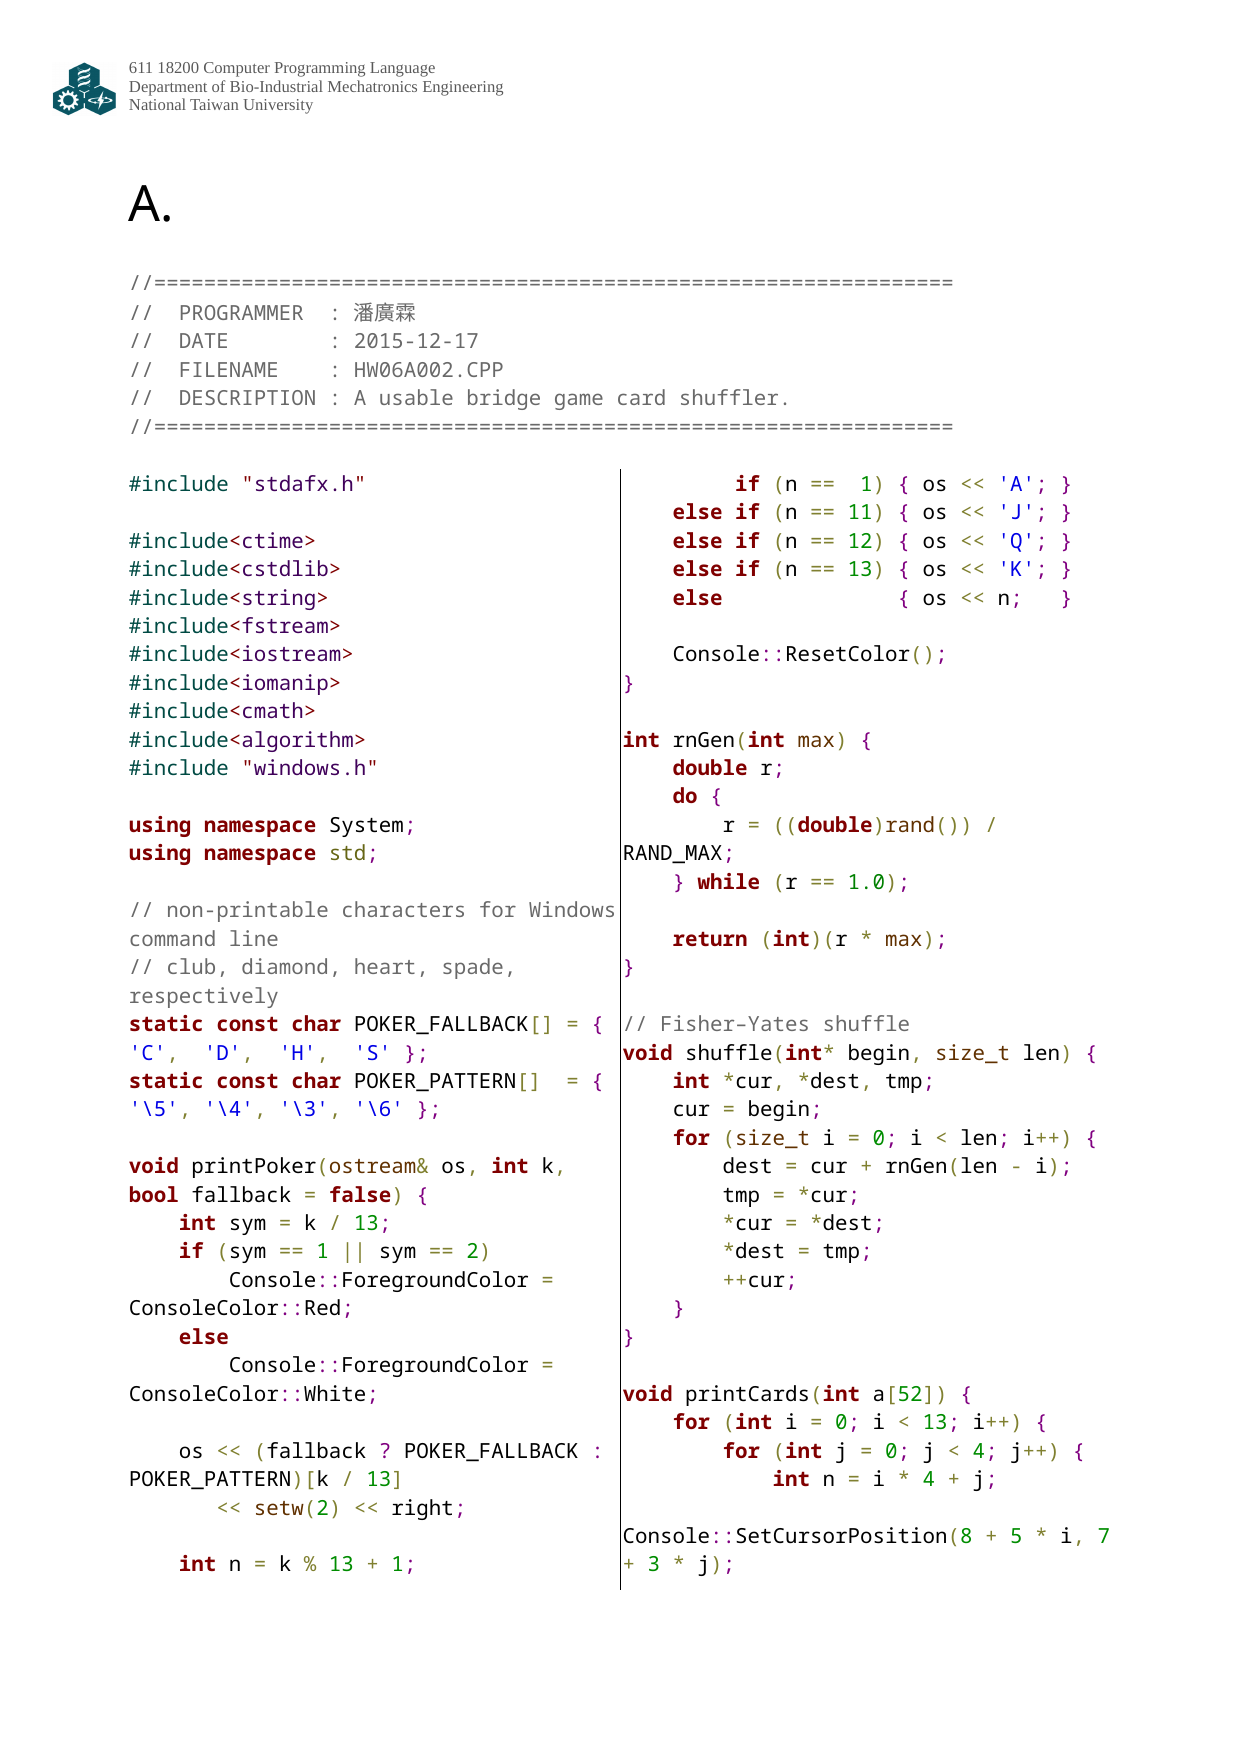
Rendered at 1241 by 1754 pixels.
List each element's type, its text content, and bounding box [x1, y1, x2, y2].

text //================================================================ [129, 268, 1111, 296]
text // FILENAME : HW06A002.CPP [129, 355, 1111, 383]
text static const char POKER_PATTERN[] = { '\5', '\4', '\3', '\6' }; [129, 1066, 618, 1123]
text int *cur, *dest, tmp; [622, 1066, 1111, 1094]
text // non-printable characters for Windows command line [129, 895, 618, 952]
text } [622, 1293, 1111, 1322]
text int sym = k / 13; [129, 1208, 618, 1237]
text Console::ForegroundColor = ConsoleColor::Red; [129, 1265, 618, 1322]
text #include<ctime> [129, 526, 618, 554]
text *cur = *dest; [622, 1208, 1111, 1237]
text for (int j = 0; j < 4; j++) { [622, 1436, 1111, 1464]
text else if (n == 12) { os << 'Q'; } [622, 526, 1111, 554]
text #include<cmath> [129, 696, 618, 725]
text using namespace std; [129, 838, 618, 867]
text do { [622, 782, 1111, 810]
text void printCards(int a[52]) { [622, 1379, 1111, 1407]
text #include<fstream> [129, 611, 618, 639]
text } [622, 668, 1111, 696]
text int rnGen(int max) { [622, 725, 1111, 753]
text #include<cstdlib> [129, 554, 618, 583]
text else if (n == 11) { os << 'J'; } [622, 497, 1111, 526]
text } [622, 1322, 1111, 1350]
text using namespace System; [129, 810, 618, 838]
text } [622, 952, 1111, 981]
text ++cur; [622, 1265, 1111, 1293]
text else { os << n; } [622, 583, 1111, 611]
text //================================================================ [129, 412, 1111, 440]
text if (n == 1) { os << 'A'; } [622, 469, 1111, 497]
text else [129, 1322, 618, 1350]
text for (size_t i = 0; i < len; i++) { [622, 1123, 1111, 1151]
text #include<string> [129, 583, 618, 611]
text #include "stdafx.h" [129, 469, 618, 497]
text void printPoker(ostream& os, int k, bool fallback = false) { [129, 1151, 618, 1208]
text Console::ForegroundColor = ConsoleColor::White; [129, 1350, 618, 1407]
text tmp = *cur; [622, 1180, 1111, 1208]
text int n = i * 4 + j; [622, 1464, 1111, 1493]
text os << (fallback ? POKER_FALLBACK : POKER_PATTERN)[k / 13] [129, 1436, 618, 1493]
text void shuffle(int* begin, size_t len) { [622, 1038, 1111, 1066]
text // DATE : 2015-12-17 [129, 327, 1111, 355]
text double r; [622, 753, 1111, 782]
text Console::SetCursorPosition(8 + 5 * i, 7 + 3 * j); [622, 1493, 1111, 1578]
text if (sym == 1 || sym == 2) [129, 1237, 618, 1265]
text // club, diamond, heart, spade, respectively [129, 952, 618, 1009]
text Console::ResetColor(); [622, 639, 1111, 668]
text << setw(2) << right; [129, 1493, 618, 1521]
text #include<iostream> [129, 639, 618, 668]
text // Fisher–Yates shuffle [622, 1009, 1111, 1038]
text static const char POKER_FALLBACK[] = { 'C', 'D', 'H', 'S' }; [129, 1009, 618, 1066]
text } while (r == 1.0); [622, 867, 1111, 895]
text return (int)(r * max); [622, 924, 1111, 952]
text cur = begin; [622, 1094, 1111, 1123]
text r = ((double)rand()) / RAND_MAX; [622, 810, 1111, 867]
text #include<algorithm> [129, 725, 618, 753]
text for (int i = 0; i < 13; i++) { [622, 1407, 1111, 1436]
text // PROGRAMMER : 潘廣霖 [129, 296, 1111, 327]
text int n = k % 13 + 1; [129, 1549, 618, 1578]
text dest = cur + rnGen(len - i); [622, 1151, 1111, 1180]
text A. [129, 164, 1111, 239]
text *dest = tmp; [622, 1237, 1111, 1265]
text // DESCRIPTION : A usable bridge game card shuffler. [129, 383, 1111, 412]
text else if (n == 13) { os << 'K'; } [622, 554, 1111, 583]
text #include "windows.h" [129, 753, 618, 782]
text #include<iomanip> [129, 668, 618, 696]
